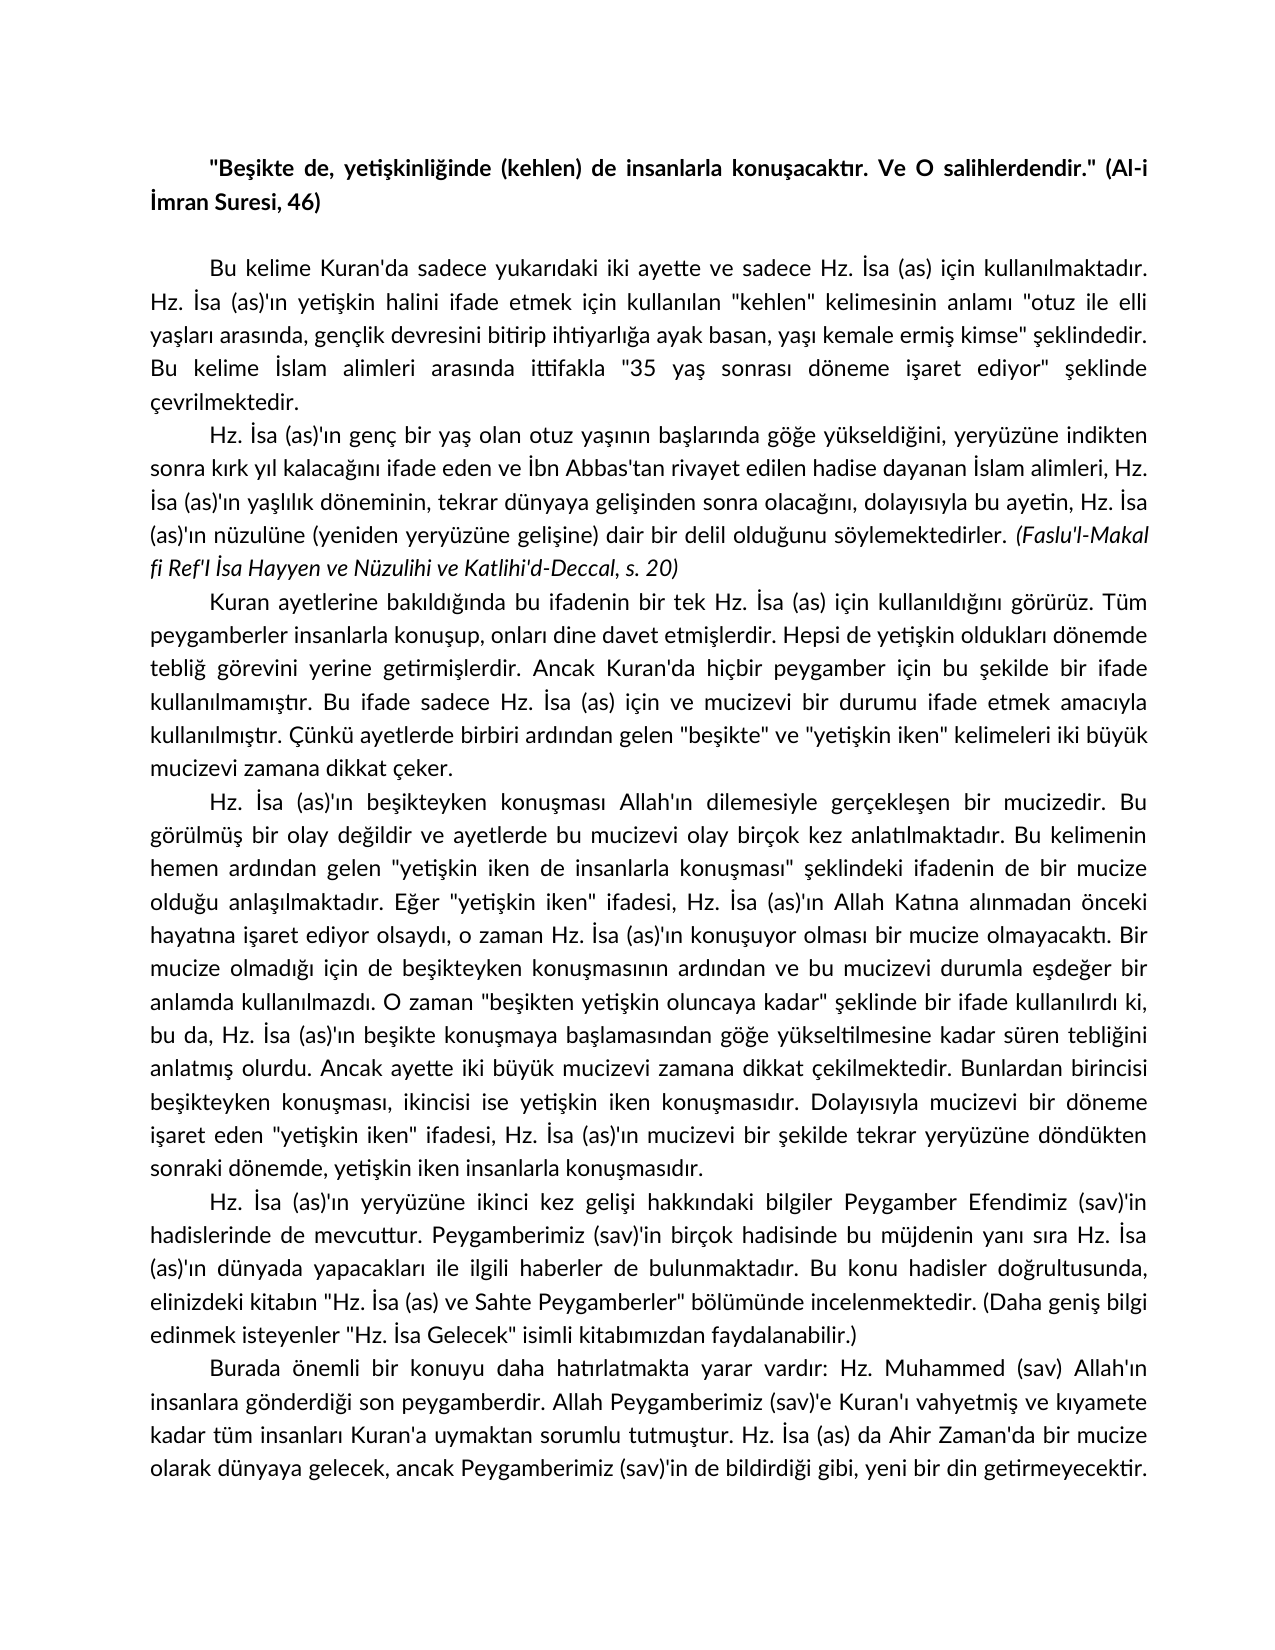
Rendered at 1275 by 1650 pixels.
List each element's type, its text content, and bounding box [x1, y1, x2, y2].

text Kuran ayetlerine bakıldığında bu ifadenin bir tek Hz. İsa (as) için kullanıldığını görürüz. Tüm peygamberler insanlarla konuşup, onları dine davet etmişlerdir. Hepsi de yetişkin oldukları dönemde tebliğ görevini yerine getirmişlerdir. Ancak Kuran'da hiçbir peygamber için bu şekilde bir ifade kullanılmamıştır. Bu ifade sadece Hz. İsa (as) için ve mucizevi bir durumu ifade etmek amacıyla kullanılmıştır. Çünkü ayetlerde birbiri ardından gelen "beşikte" ve "yetişkin iken" kelimeleri iki büyük mucizevi zamana dikkat çeker. [150, 583, 1149, 783]
text Hz. İsa (as)'ın yeryüzüne ikinci kez gelişi hakkındaki bilgiler Peygamber Efendimiz (sav)'in hadislerinde de mevcuttur. Peygamberimiz (sav)'in birçok hadisinde bu müjdenin yanı sıra Hz. İsa (as)'ın dünyada yapacakları ile ilgili haberler de bulunmaktadır. Bu konu hadisler doğrultusunda, elinizdeki kitabın "Hz. İsa (as) ve Sahte Peygamberler" bölümünde incelenmektedir. (Daha geniş bilgi edinmek isteyenler "Hz. İsa Gelecek" isimli kitabımızdan faydalanabilir.) [150, 1183, 1149, 1350]
text Bu kelime Kuran'da sadece yukarıdaki iki ayette ve sadece Hz. İsa (as) için kullanılmaktadır. Hz. İsa (as)'ın yetişkin halini ifade etmek için kullanılan "kehlen" kelimesinin anlamı "otuz ile elli yaşları arasında, gençlik devresini bitirip ihtiyarlığa ayak basan, yaşı kemale ermiş kimse" şeklindedir. Bu kelime İslam alimleri arasında ittifakla "35 yaş sonrası döneme işaret ediyor" şeklinde çevrilmektedir. [150, 250, 1149, 417]
text Hz. İsa (as)'ın genç bir yaş olan otuz yaşının başlarında göğe yükseldiğini, yeryüzüne indikten sonra kırk yıl kalacağını ifade eden ve İbn Abbas'tan rivayet edilen hadise dayanan İslam alimleri, Hz. İsa (as)'ın yaşlılık döneminin, tekrar dünyaya gelişinden sonra olacağını, dolayısıyla bu ayetin, Hz. İsa (as)'ın nüzulüne (yeniden yeryüzüne gelişine) dair bir delil olduğunu söylemektedirler. (Faslu'l-Makal fi Ref'I İsa Hayyen ve Nüzulihi ve Katlihi'd-Deccal, s. 20) [150, 417, 1149, 583]
text Hz. İsa (as)'ın beşikteyken konuşması Allah'ın dilemesiyle gerçekleşen bir mucizedir. Bu görülmüş bir olay değildir ve ayetlerde bu mucizevi olay birçok kez anlatılmaktadır. Bu kelimenin hemen ardından gelen "yetişkin iken de insanlarla konuşması" şeklindeki ifadenin de bir mucize olduğu anlaşılmaktadır. Eğer "yetişkin iken" ifadesi, Hz. İsa (as)'ın Allah Katına alınmadan önceki hayatına işaret ediyor olsaydı, o zaman Hz. İsa (as)'ın konuşuyor olması bir mucize olmayacaktı. Bir mucize olmadığı için de beşikteyken konuşmasının ardından ve bu mucizevi durumla eşdeğer bir anlamda kullanılmazdı. O zaman "beşikten yetişkin oluncaya kadar" şeklinde bir ifade kullanılırdı ki, bu da, Hz. İsa (as)'ın beşikte konuşmaya başlamasından göğe yükseltilmesine kadar süren tebliğini anlatmış olurdu. Ancak ayette iki büyük mucizevi zamana dikkat çekilmektedir. Bunlardan birincisi beşikteyken konuşması, ikincisi ise yetişkin iken konuşmasıdır. Dolayısıyla mucizevi bir döneme işaret eden "yetişkin iken" ifadesi, Hz. İsa (as)'ın mucizevi bir şekilde tekrar yeryüzüne döndükten sonraki dönemde, yetişkin iken insanlarla konuşmasıdır. [150, 783, 1149, 1183]
text Burada önemli bir konuyu daha hatırlatmakta yarar vardır: Hz. Muhammed (sav) Allah'ın insanlara gönderdiği son peygamberdir. Allah Peygamberimiz (sav)'e Kuran'ı vahyetmiş ve kıyamete kadar tüm insanları Kuran'a uymaktan sorumlu tutmuştur. Hz. İsa (as) da Ahir Zaman'da bir mucize olarak dünyaya gelecek, ancak Peygamberimiz (sav)'in de bildirdiği gibi, yeni bir din getirmeyecektir. [150, 1350, 1149, 1483]
text "Beşikte de, yetişkinliğinde (kehlen) de insanlarla konuşacaktır. Ve O salihlerdendir." (Al-i İmran Suresi, 46) [150, 150, 1149, 217]
